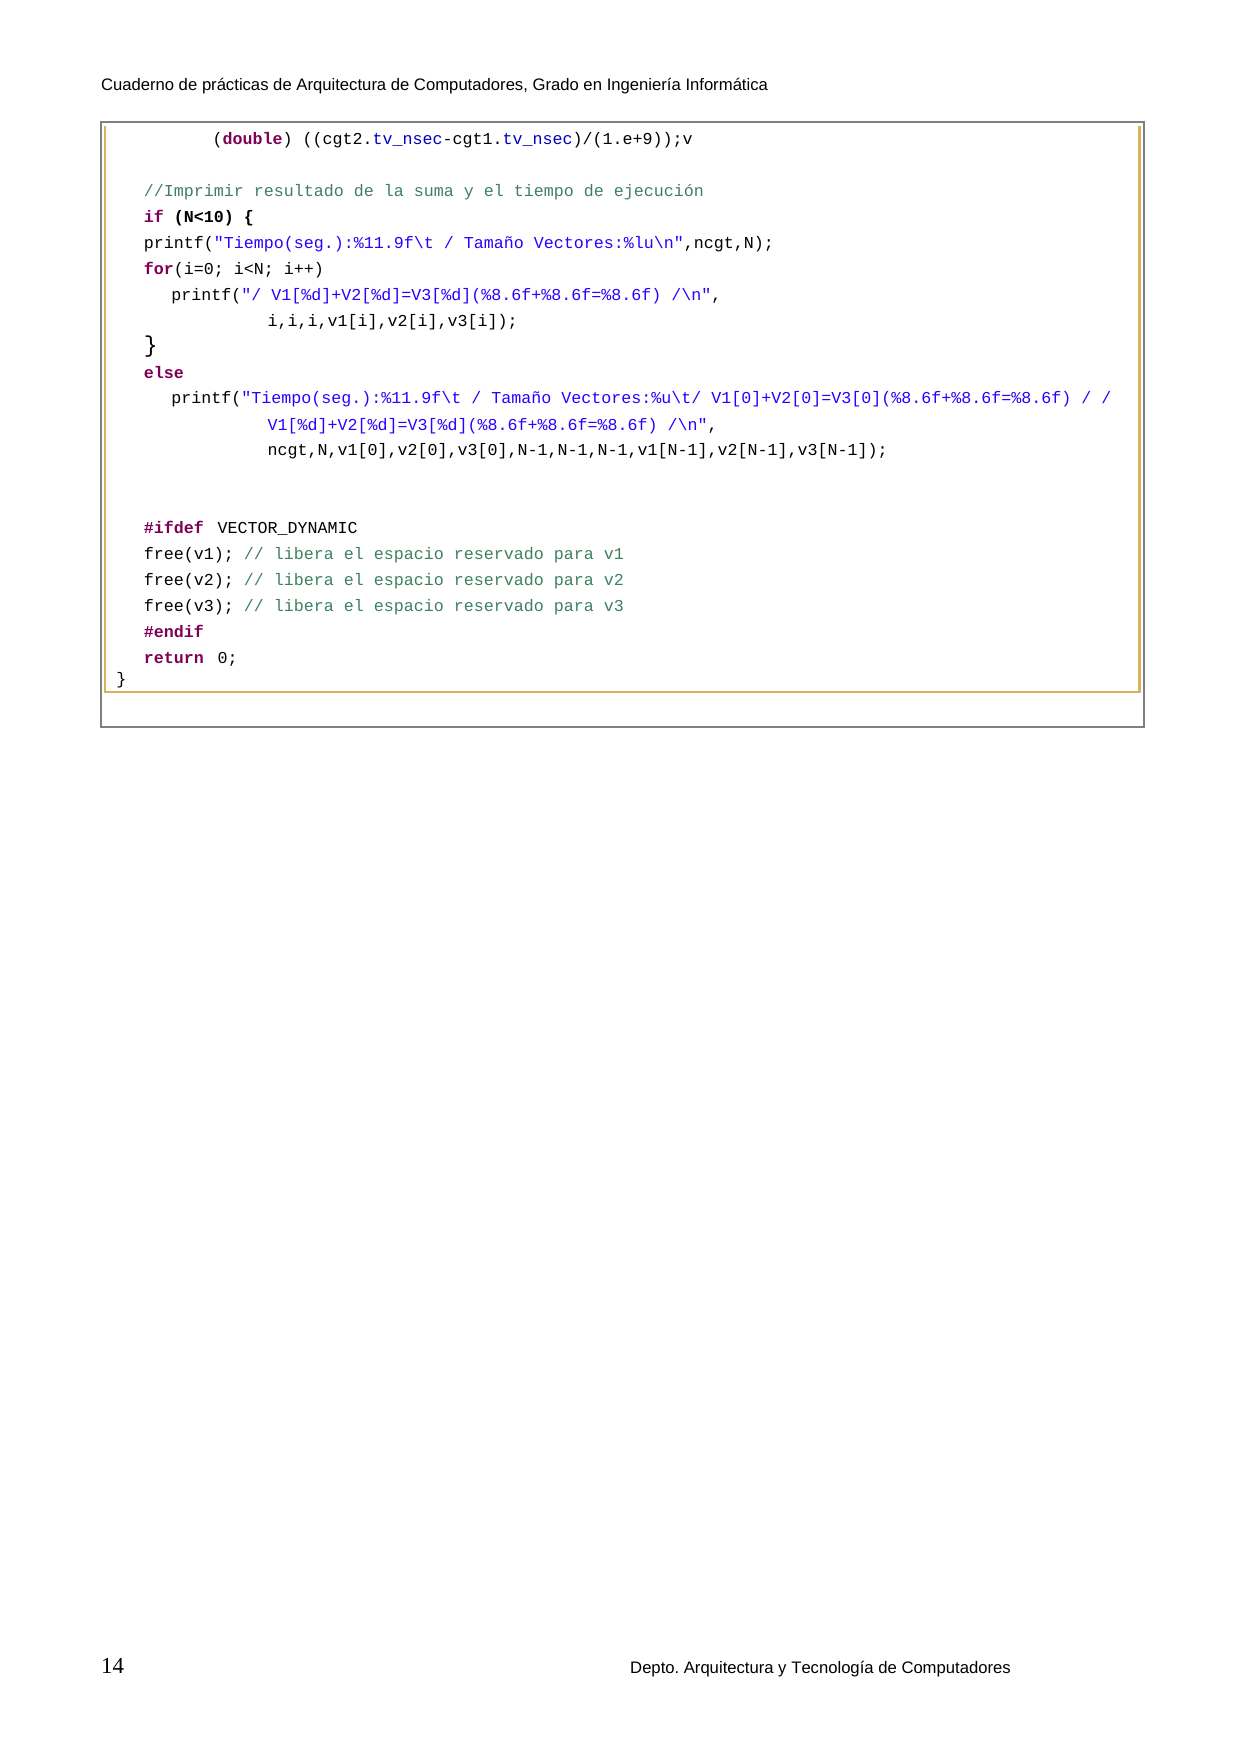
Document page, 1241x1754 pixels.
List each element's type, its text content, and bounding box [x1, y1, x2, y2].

table_cell (double) ((cgt2.tv_nsec-cgt1.tv_nsec)/(1.e+9));v //Imprimir resultado de la suma y el tiempo de ejecución if (N<10) { printf("Tiempo(seg.):%11.9f\t / Tamaño Vectores:%lu\n",ncgt,N); for(i=0; i<N; i++) printf("/ V1[%d]+V2[%d]=V3[%d](%8.6f+%8.6f=%8.6f) /\n", i,i,i,v1[i],v2[i],v3[i]); } else printf("Tiempo(seg.):%11.9f\t / Tamaño Vectores:%u\t/ V1[0]+V2[0]=V3[0](%8.6f+%8.6f=%8.6f) / / V1[%d]+V2[%d]=V3[%d](%8.6f+%8.6f=%8.6f) /\n", ncgt,N,v1[0],v2[0],v3[0],N-1,N-1,N-1,v1[N-1],v2[N-1],v3[N-1]); #ifdef VECTOR_DYNAMIC free(v1); // libera el espacio reservado para v1 free(v2); // libera el espacio reservado para v2 free(v3); // libera el espacio reservado para v3 #endif return 0; } [102, 123, 1143, 726]
